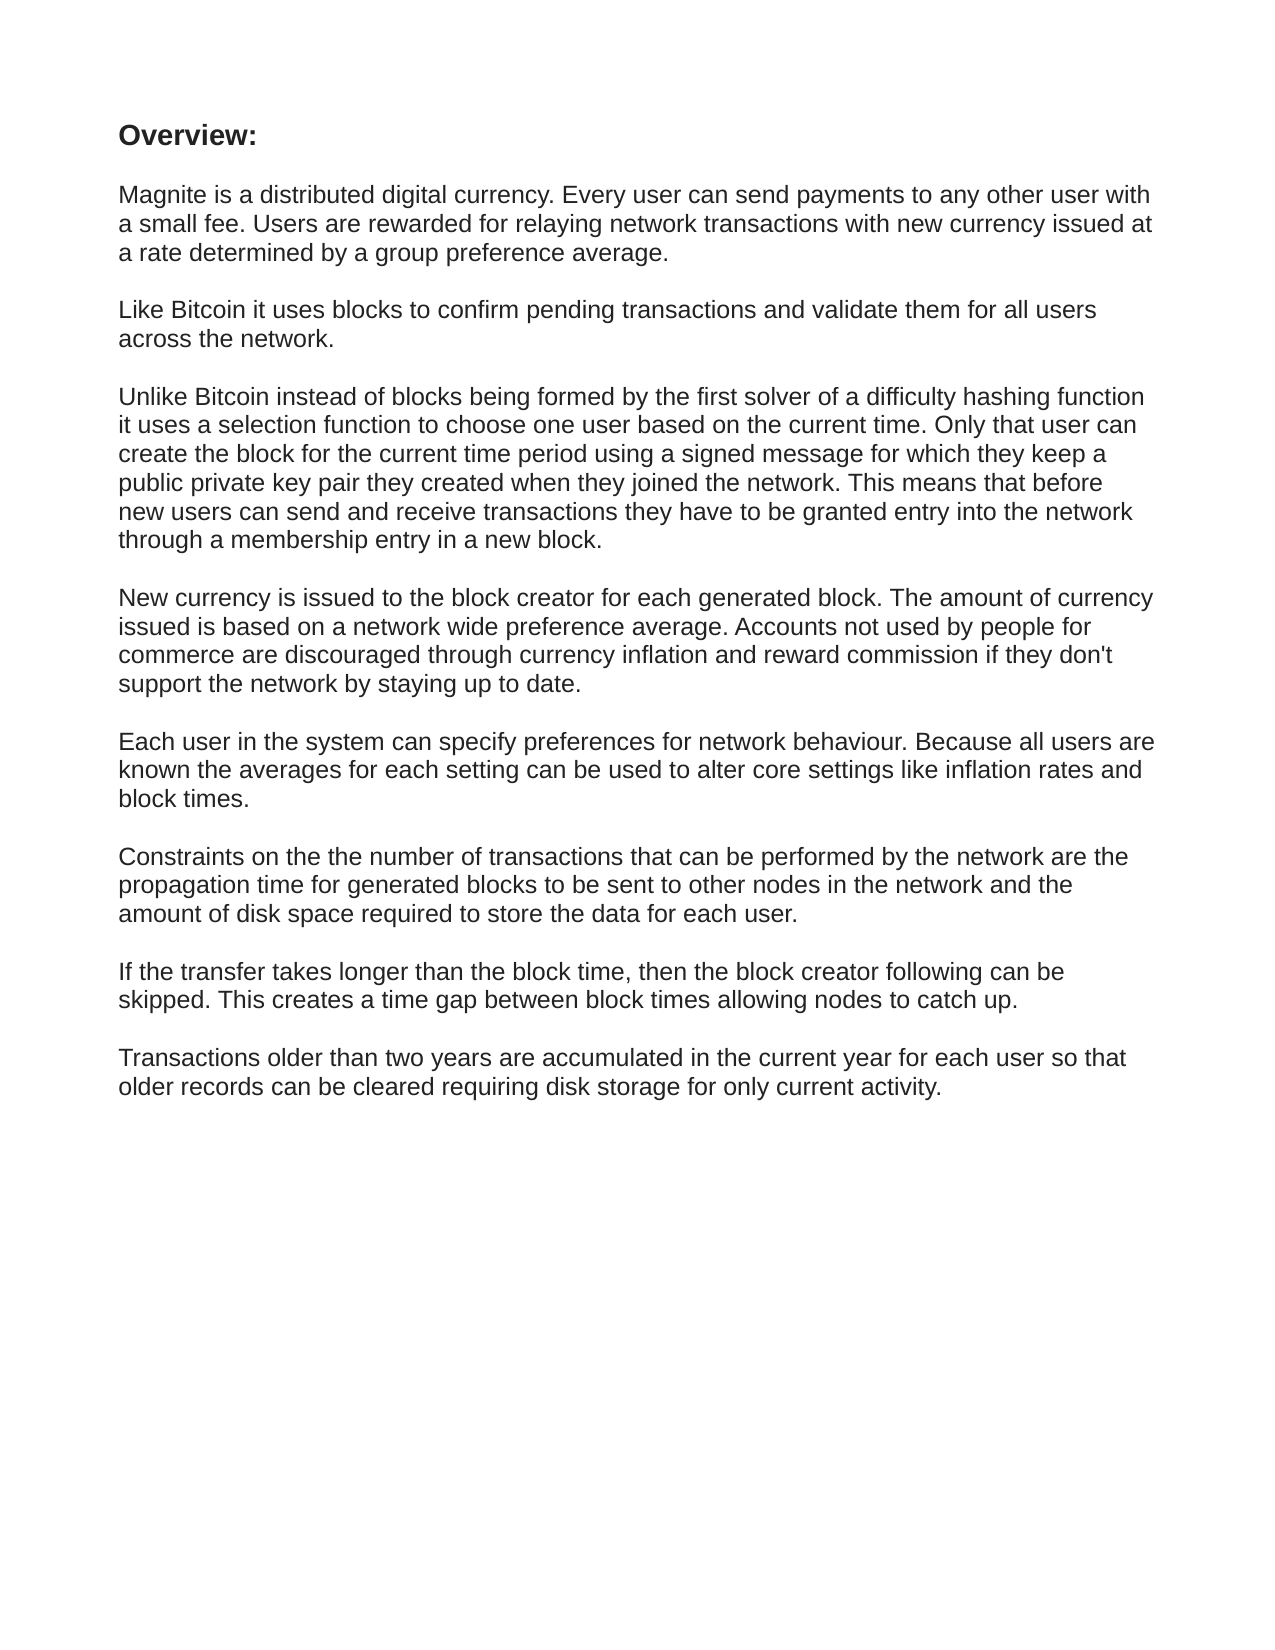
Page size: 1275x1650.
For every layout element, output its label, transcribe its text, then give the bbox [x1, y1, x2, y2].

text Like Bitcoin it uses blocks to confirm pending transactions and validate them for all users across the network. [118, 295, 1157, 353]
text Overview: [118, 118, 1157, 152]
text Unlike Bitcoin instead of blocks being formed by the first solver of a difficulty hashing function it uses a selection function to choose one user based on the current time. Only that user can create the block for the current time period using a signed message for which they keep a public private key pair they created when they joined the network. This means that before new users can send and receive transactions they have to be granted entry into the network through a membership entry in a new block. [118, 382, 1157, 554]
text Constraints on the the number of transactions that can be performed by the network are the propagation time for generated blocks to be sent to other nodes in the network and the amount of disk space required to store the data for each user. [118, 842, 1157, 928]
text Transactions older than two years are accumulated in the current year for each user so that older records can be cleared requiring disk storage for only current activity. [118, 1043, 1157, 1100]
text Magnite is a distributed digital currency. Every user can send payments to any other user with a small fee. Users are rewarded for relaying network transactions with new currency issued at a rate determined by a group preference average. [118, 180, 1157, 267]
text Each user in the system can specify preferences for network behaviour. Because all users are known the averages for each setting can be used to alter core settings like inflation rates and block times. [118, 727, 1157, 813]
text If the transfer takes longer than the block time, then the block creator following can be skipped. This creates a time gap between block times allowing nodes to catch up. [118, 957, 1157, 1014]
text New currency is issued to the block creator for each generated block. The amount of currency issued is based on a network wide preference average. Accounts not used by people for commerce are discouraged through currency inflation and reward commission if they don't support the network by staying up to date. [118, 583, 1157, 698]
